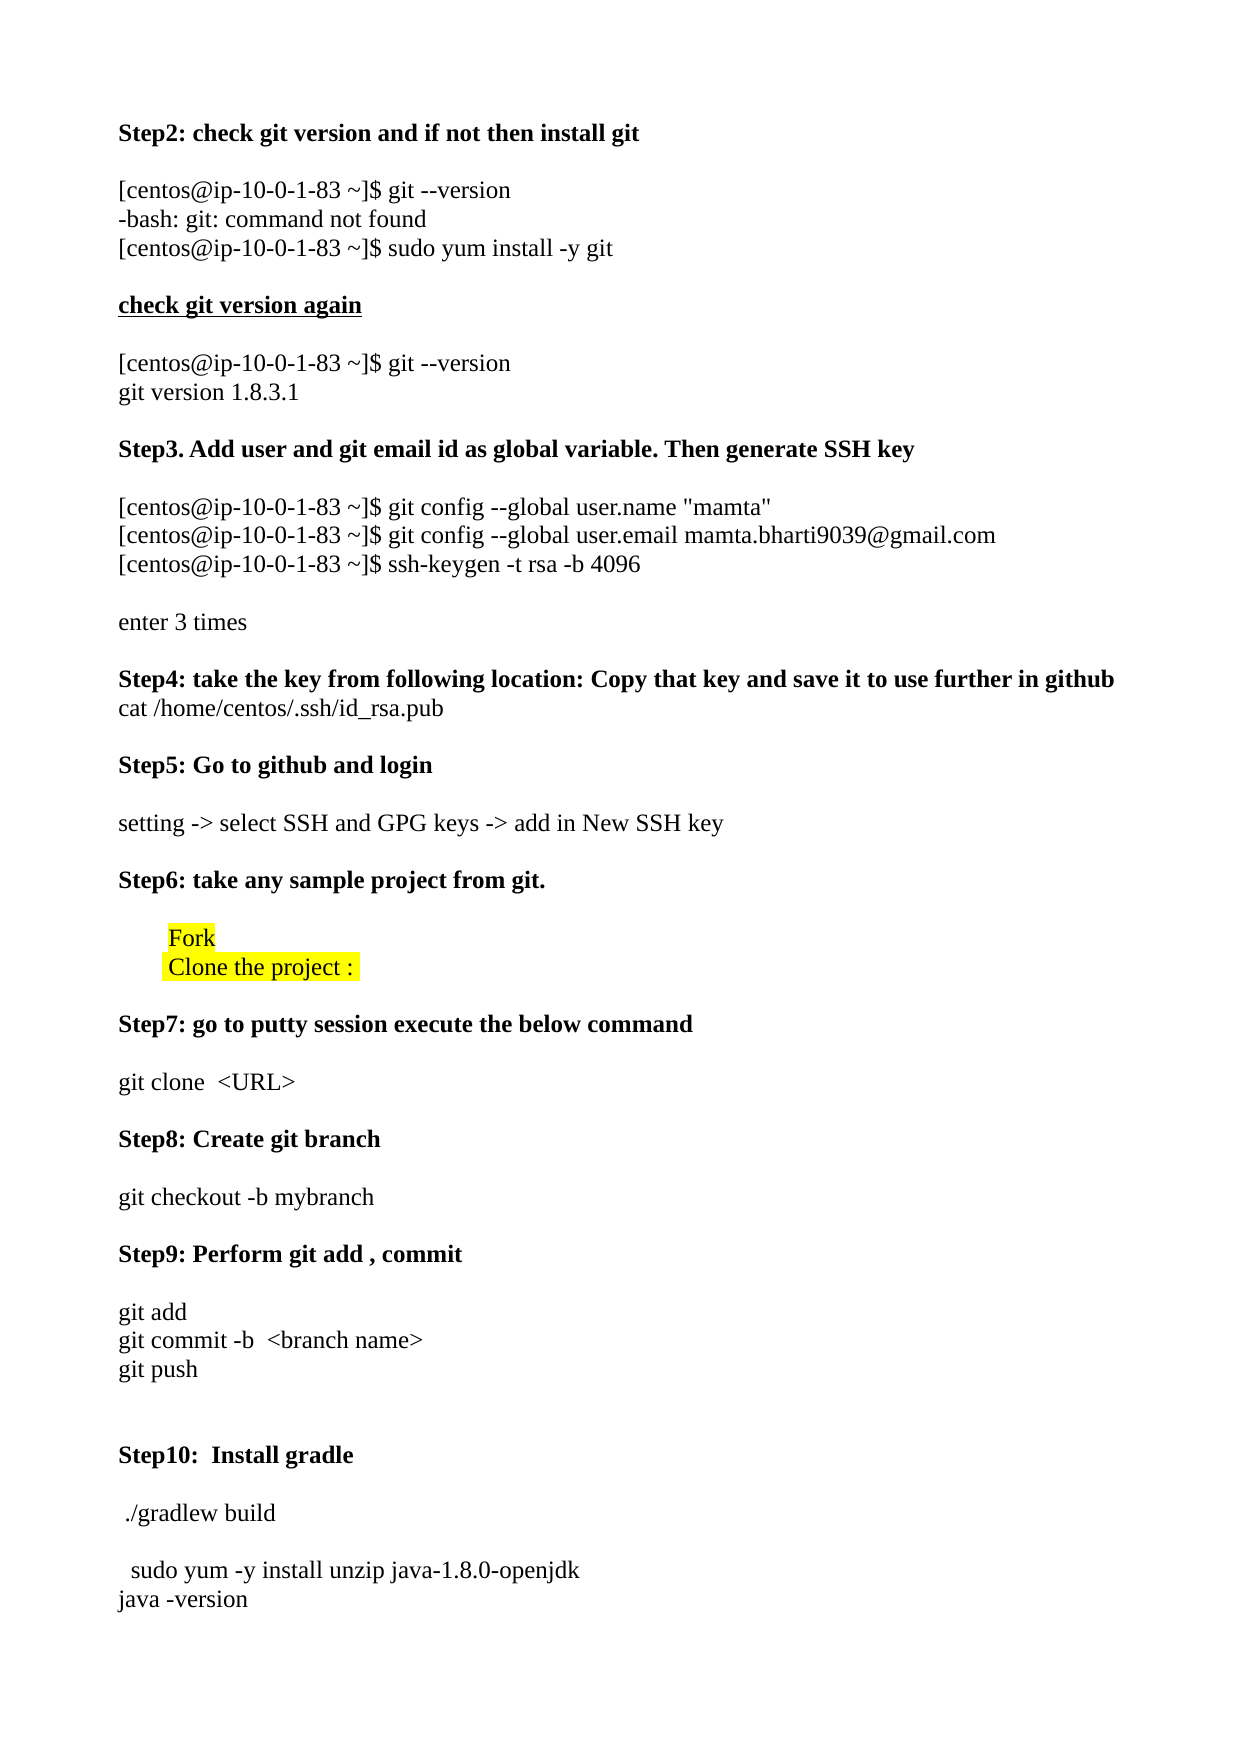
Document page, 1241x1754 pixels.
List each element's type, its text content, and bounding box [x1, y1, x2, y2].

text ./gradlew build [118, 1498, 1122, 1527]
text Step3. Add user and git email id as global variable. Then generate SSH key [118, 434, 1122, 463]
text Fork [118, 923, 1122, 952]
text git push [118, 1354, 1122, 1383]
text check git version again [118, 291, 1122, 319]
text cat /home/centos/.ssh/id_rsa.pub [118, 693, 1122, 722]
text Step4: take the key from following location: Copy that key and save it to use further in github [118, 664, 1122, 693]
text setting -> select SSH and GPG keys -> add in New SSH key [118, 808, 1122, 837]
text Step6: take any sample project from git. [118, 866, 1122, 894]
text [centos@ip-10-0-1-83 ~]$ git --version [118, 348, 1122, 377]
text Step10: Install gradle [118, 1412, 1122, 1469]
text sudo yum -y install unzip java-1.8.0-openjdk [118, 1556, 1122, 1584]
text [centos@ip-10-0-1-83 ~]$ ssh-keygen -t rsa -b 4096 [118, 549, 1122, 578]
text [centos@ip-10-0-1-83 ~]$ git config --global user.email mamta.bharti9039@gmail.com [118, 521, 1122, 549]
text enter 3 times [118, 607, 1122, 636]
text Step9: Perform git add , commit [118, 1239, 1122, 1268]
text git clone <URL> [118, 1067, 1122, 1096]
text git checkout -b mybranch [118, 1182, 1122, 1211]
text git commit -b <branch name> [118, 1326, 1122, 1354]
text -bash: git: command not found [118, 204, 1122, 233]
text java -version [118, 1584, 1122, 1613]
text git add [118, 1297, 1122, 1326]
text Clone the project : [118, 952, 1122, 981]
text [centos@ip-10-0-1-83 ~]$ sudo yum install -y git [118, 233, 1122, 262]
text [centos@ip-10-0-1-83 ~]$ git config --global user.name "mamta" [118, 492, 1122, 521]
text [centos@ip-10-0-1-83 ~]$ git --version [118, 176, 1122, 204]
text Step2: check git version and if not then install git [118, 118, 1122, 147]
text Step5: Go to github and login [118, 751, 1122, 779]
text git version 1.8.3.1 [118, 377, 1122, 406]
text Step7: go to putty session execute the below command [118, 1009, 1122, 1038]
text Step8: Create git branch [118, 1124, 1122, 1153]
